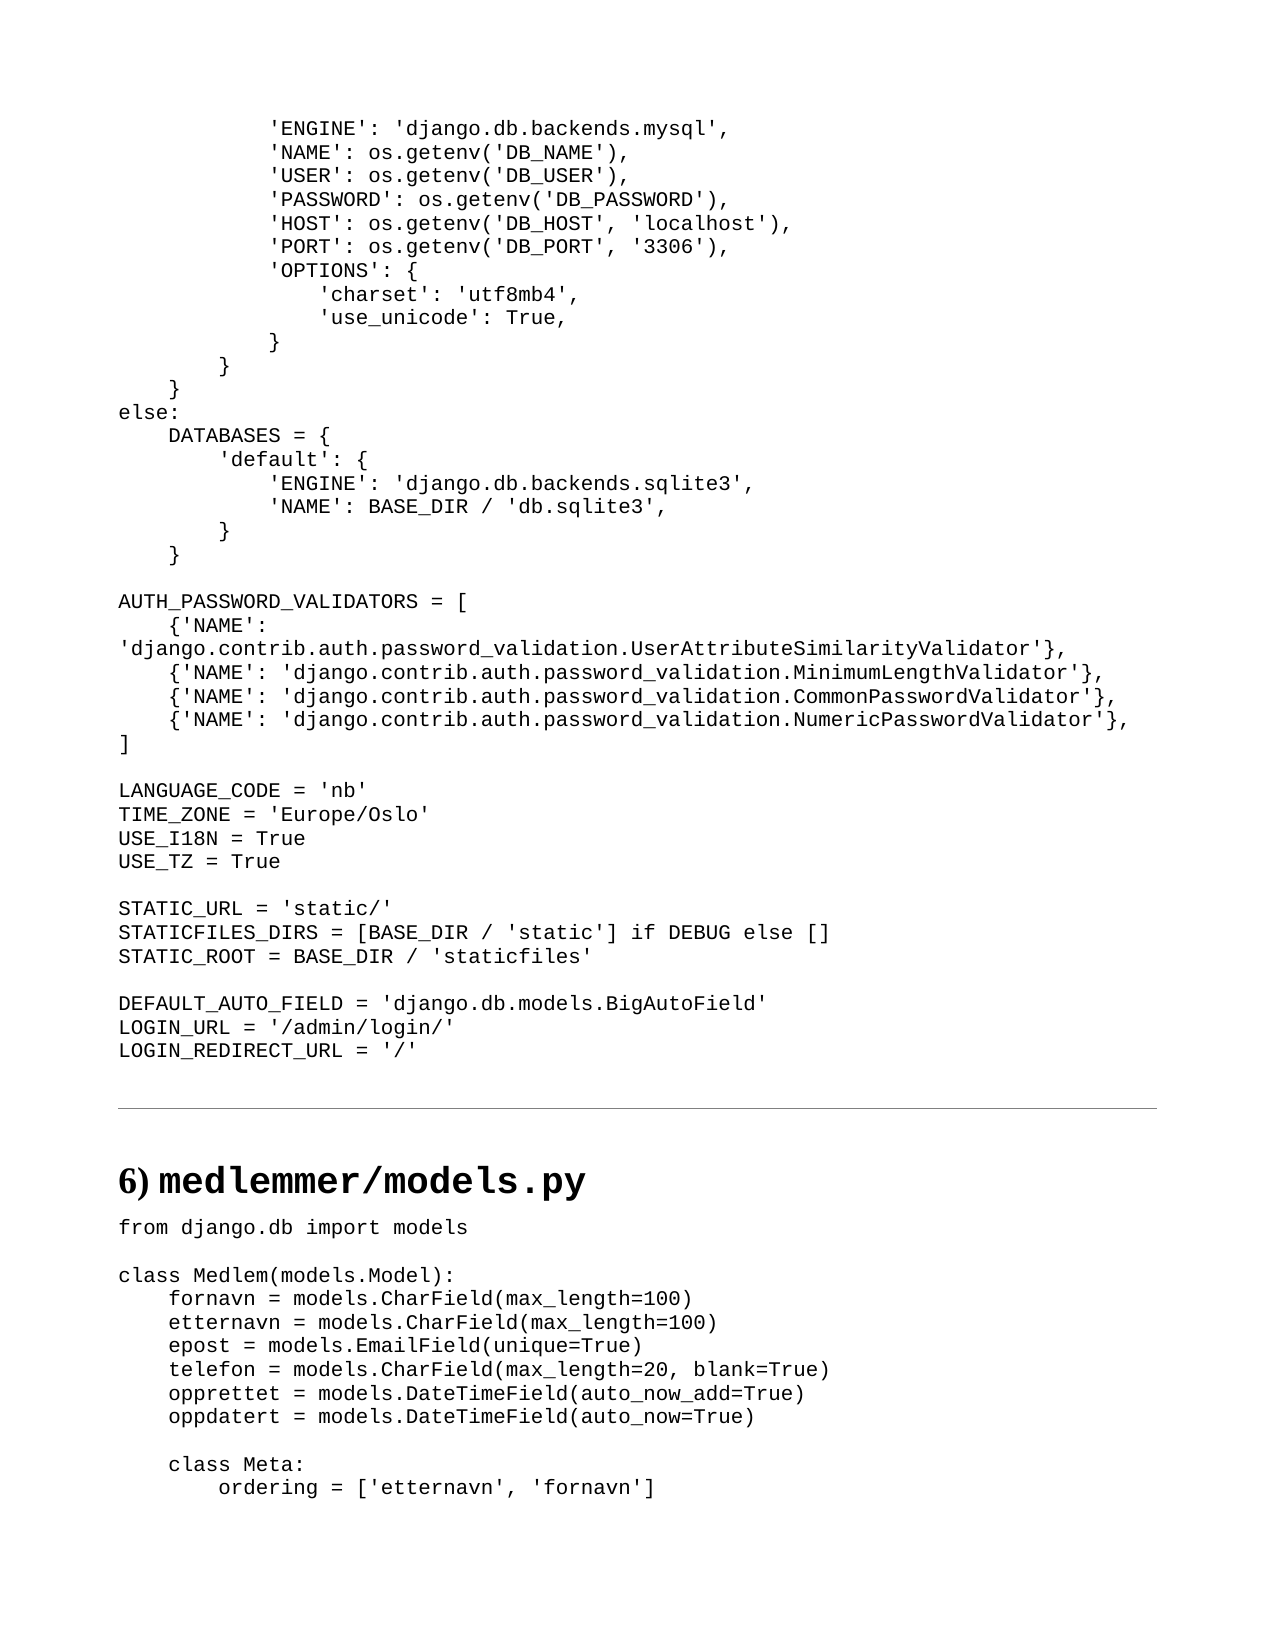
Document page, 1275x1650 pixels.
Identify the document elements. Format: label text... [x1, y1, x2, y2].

text 'PORT': os.getenv('DB_PORT', '3306'), [118, 236, 1157, 260]
text 'HOST': os.getenv('DB_HOST', 'localhost'), [118, 213, 1157, 236]
text LANGUAGE_CODE = 'nb' [118, 780, 1157, 804]
text class Medlem(models.Model): [118, 1264, 1157, 1288]
text 'NAME': os.getenv('DB_NAME'), [118, 142, 1157, 165]
text 'charset': 'utf8mb4', [118, 284, 1157, 307]
text from django.db import models [118, 1217, 1157, 1241]
text ] [118, 733, 1157, 757]
text telefon = models.CharField(max_length=20, blank=True) [118, 1359, 1157, 1383]
text USE_I18N = True [118, 827, 1157, 851]
text opprettet = models.DateTimeField(auto_now_add=True) [118, 1383, 1157, 1406]
text } [118, 520, 1157, 544]
text 'OPTIONS': { [118, 260, 1157, 284]
subtitle 6) medlemmer/models.py [118, 1158, 1157, 1205]
text {'NAME': 'django.contrib.auth.password_validation.NumericPasswordValidator'}, [118, 709, 1157, 733]
text 'use_unicode': True, [118, 307, 1157, 331]
text 'ENGINE': 'django.db.backends.sqlite3', [118, 473, 1157, 496]
text 'NAME': BASE_DIR / 'db.sqlite3', [118, 496, 1157, 520]
text USE_TZ = True [118, 851, 1157, 875]
text } [118, 354, 1157, 378]
text {'NAME': 'django.contrib.auth.password_validation.CommonPasswordValidator'}, [118, 686, 1157, 709]
text 'USER': os.getenv('DB_USER'), [118, 165, 1157, 189]
text etternavn = models.CharField(max_length=100) [118, 1312, 1157, 1336]
text } [118, 331, 1157, 354]
text ordering = ['etternavn', 'fornavn'] [118, 1477, 1157, 1501]
text STATIC_URL = 'static/' [118, 898, 1157, 922]
text LOGIN_URL = '/admin/login/' [118, 1017, 1157, 1040]
text epost = models.EmailField(unique=True) [118, 1336, 1157, 1359]
text STATICFILES_DIRS = [BASE_DIR / 'static'] if DEBUG else [] [118, 922, 1157, 946]
text TIME_ZONE = 'Europe/Oslo' [118, 804, 1157, 827]
text 'default': { [118, 449, 1157, 473]
text class Meta: [118, 1454, 1157, 1477]
text DATABASES = { [118, 426, 1157, 449]
text } [118, 544, 1157, 567]
text AUTH_PASSWORD_VALIDATORS = [ [118, 591, 1157, 615]
text LOGIN_REDIRECT_URL = '/' [118, 1040, 1157, 1064]
text STATIC_ROOT = BASE_DIR / 'staticfiles' [118, 946, 1157, 969]
text else: [118, 402, 1157, 426]
text DEFAULT_AUTO_FIELD = 'django.db.models.BigAutoField' [118, 993, 1157, 1017]
text } [118, 378, 1157, 402]
text {'NAME': 'django.contrib.auth.password_validation.MinimumLengthValidator'}, [118, 662, 1157, 686]
text {'NAME': 'django.contrib.auth.password_validation.UserAttributeSimilarityValidator'}, [118, 615, 1157, 662]
text 'ENGINE': 'django.db.backends.mysql', [118, 118, 1157, 142]
text oppdatert = models.DateTimeField(auto_now=True) [118, 1406, 1157, 1430]
text fornavn = models.CharField(max_length=100) [118, 1288, 1157, 1312]
text 'PASSWORD': os.getenv('DB_PASSWORD'), [118, 189, 1157, 213]
